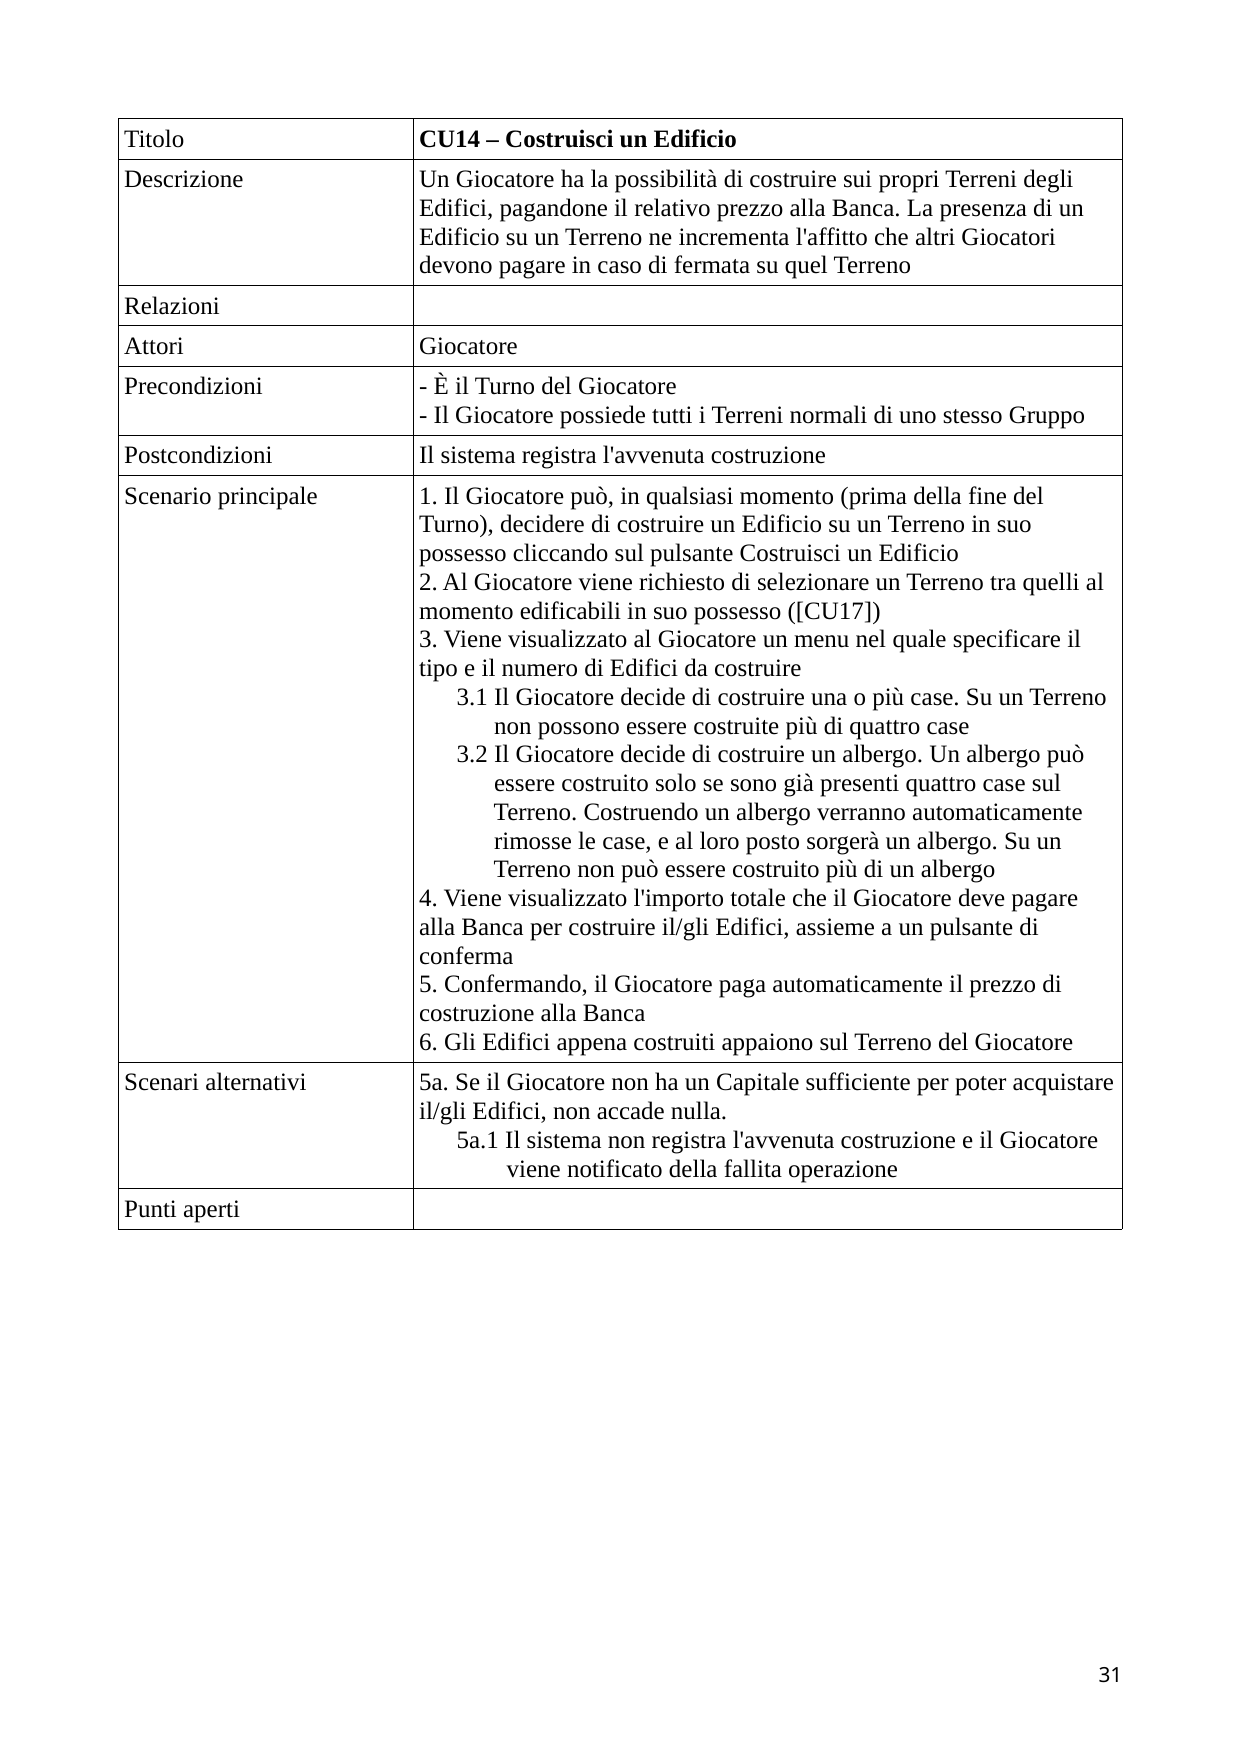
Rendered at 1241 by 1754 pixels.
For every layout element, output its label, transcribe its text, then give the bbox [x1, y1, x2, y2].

table_header Titolo [119, 119, 413, 158]
table_cell Un Giocatore ha la possibilità di costruire sui propri Terreni degli Edifici, pagandone il relativo prezzo alla Banca. La presenza di un Edificio su un Terreno ne incrementa l'affitto che altri Giocatori devono pagare in caso di fermata su quel Terreno [414, 160, 1122, 285]
table_cell Attori [119, 326, 413, 366]
table_cell Descrizione [119, 160, 413, 285]
table_cell 5a. Se il Giocatore non ha un Capitale sufficiente per poter acquistare il/gli Edifici, non accade nulla. 5a.1 Il sistema non registra l'avvenuta costruzione e il Giocatore viene notificato della fallita operazione [414, 1063, 1122, 1188]
table_header CU14 – Costruisci un Edificio [414, 119, 1122, 158]
table_cell Scenari alternativi [119, 1063, 413, 1188]
table_cell [414, 1189, 1122, 1228]
table_cell Scenario principale [119, 476, 413, 1062]
table_cell Precondizioni [119, 367, 413, 435]
table_cell [414, 286, 1122, 325]
table_cell Relazioni [119, 286, 413, 325]
table_cell - È il Turno del Giocatore - Il Giocatore possiede tutti i Terreni normali di uno stesso Gruppo [414, 367, 1122, 435]
table_cell 1. Il Giocatore può, in qualsiasi momento (prima della fine del Turno), decidere di costruire un Edificio su un Terreno in suo possesso cliccando sul pulsante Costruisci un Edificio 2. Al Giocatore viene richiesto di selezionare un Terreno tra quelli al momento edificabili in suo possesso ([CU17]) 3. Viene visualizzato al Giocatore un menu nel quale specificare il tipo e il numero di Edifici da costruire 3.1 Il Giocatore decide di costruire una o più case. Su un Terreno non possono essere costruite più di quattro case 3.2 Il Giocatore decide di costruire un albergo. Un albergo può essere costruito solo se sono già presenti quattro case sul Terreno. Costruendo un albergo verranno automaticamente rimosse le case, e al loro posto sorgerà un albergo. Su un Terreno non può essere costruito più di un albergo 4. Viene visualizzato l'importo totale che il Giocatore deve pagare alla Banca per costruire il/gli Edifici, assieme a un pulsante di conferma 5. Confermando, il Giocatore paga automaticamente il prezzo di costruzione alla Banca 6. Gli Edifici appena costruiti appaiono sul Terreno del Giocatore [414, 476, 1122, 1062]
table_cell Il sistema registra l'avvenuta costruzione [414, 436, 1122, 475]
table_cell Postcondizioni [119, 436, 413, 475]
table_cell Punti aperti [119, 1189, 413, 1228]
table_cell Giocatore [414, 326, 1122, 366]
